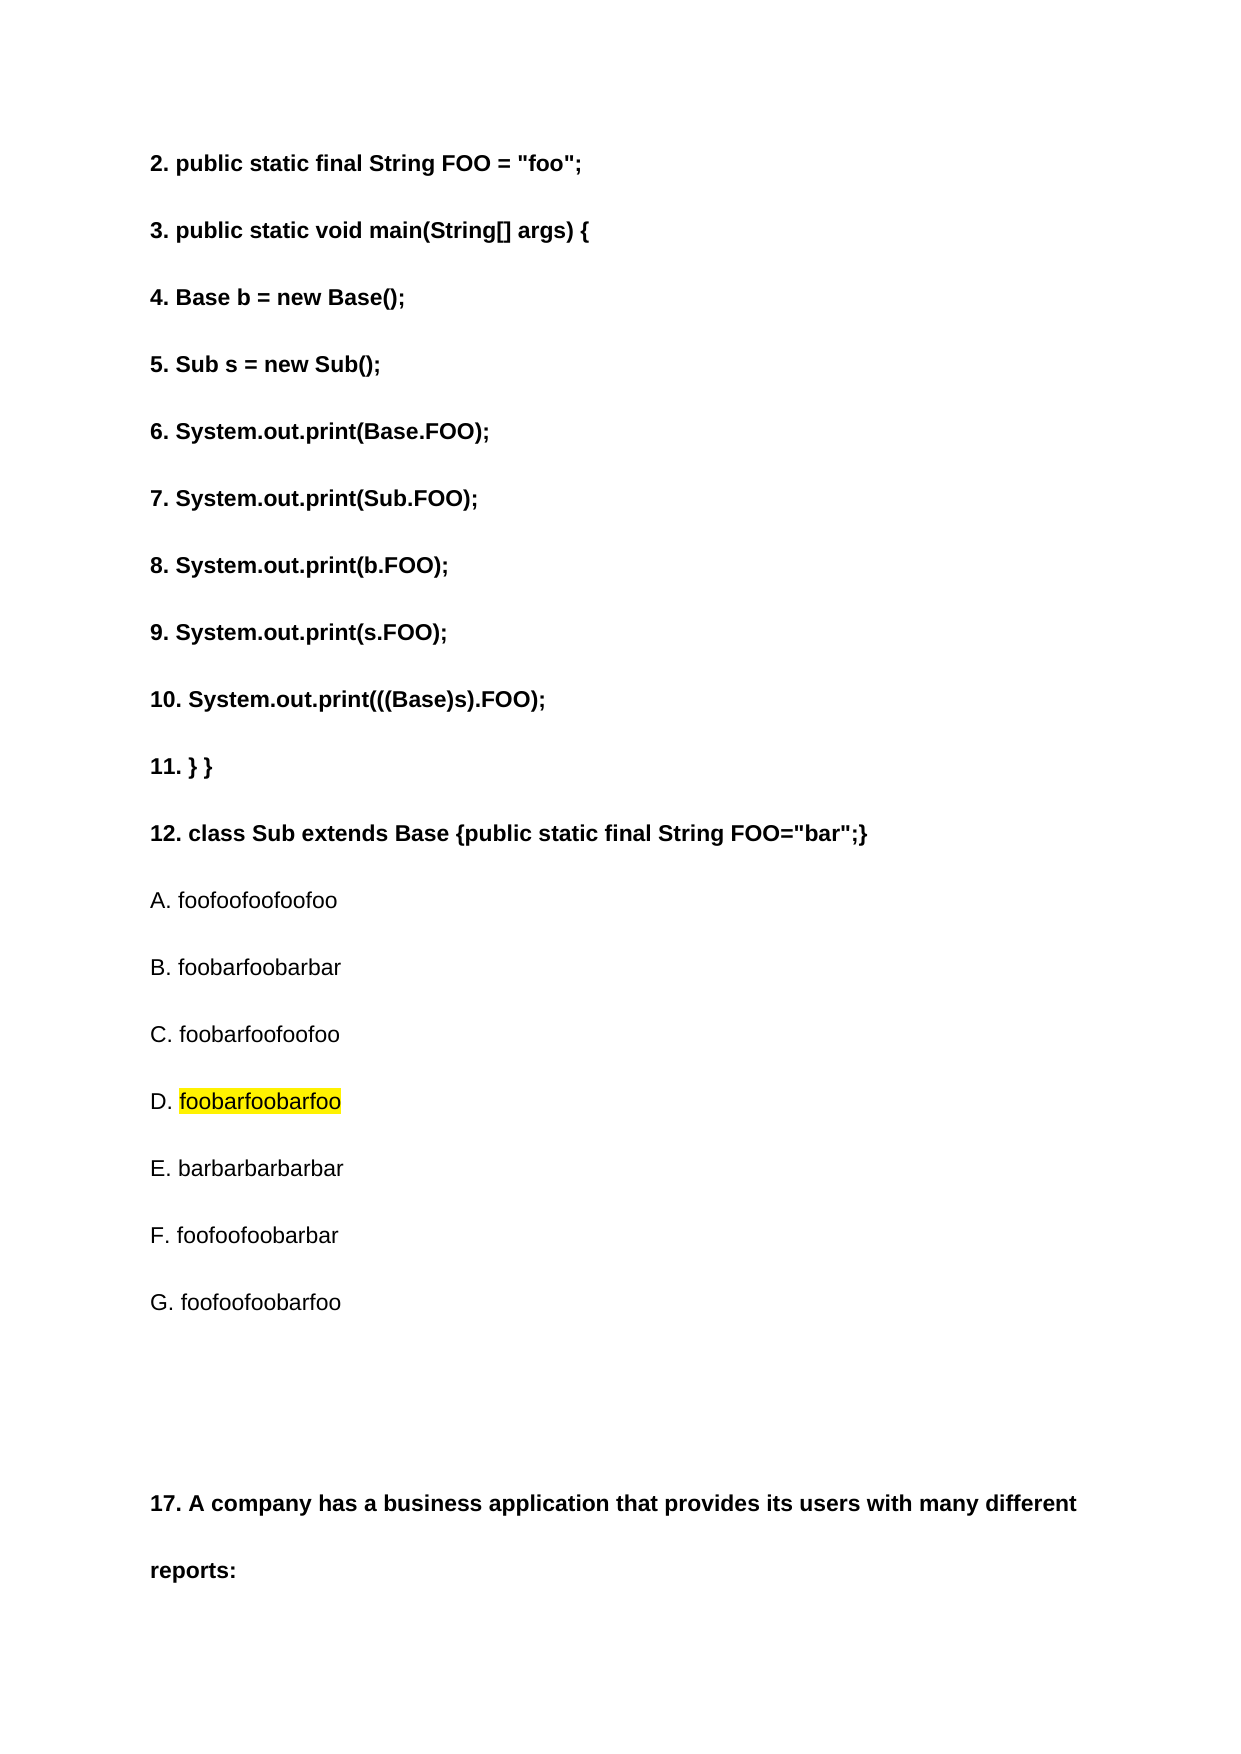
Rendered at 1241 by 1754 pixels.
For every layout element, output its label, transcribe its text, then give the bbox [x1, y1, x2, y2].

text D. foobarfoobarfoo [150, 1088, 1090, 1114]
text 11. } } [150, 753, 1090, 779]
text 8. System.out.print(b.FOO); [150, 552, 1090, 578]
text 10. System.out.print(((Base)s).FOO); [150, 686, 1090, 712]
text F. foofoofoobarbar [150, 1222, 1090, 1248]
text 12. class Sub extends Base {public static final String FOO="bar";} [150, 820, 1090, 846]
text G. foofoofoobarfoo [150, 1289, 1090, 1315]
text 5. Sub s = new Sub(); [150, 351, 1090, 377]
text E. barbarbarbarbar [150, 1155, 1090, 1181]
text reports: [150, 1557, 1090, 1583]
text 9. System.out.print(s.FOO); [150, 619, 1090, 645]
text B. foobarfoobarbar [150, 954, 1090, 980]
text 7. System.out.print(Sub.FOO); [150, 485, 1090, 511]
text C. foobarfoofoofoo [150, 1021, 1090, 1047]
text 3. public static void main(String[] args) { [150, 217, 1090, 243]
text 6. System.out.print(Base.FOO); [150, 418, 1090, 444]
text 4. Base b = new Base(); [150, 284, 1090, 310]
text 2. public static final String FOO = "foo"; [150, 150, 1090, 176]
text 17. A company has a business application that provides its users with many different [150, 1489, 1090, 1516]
text A. foofoofoofoofoo [150, 887, 1090, 913]
